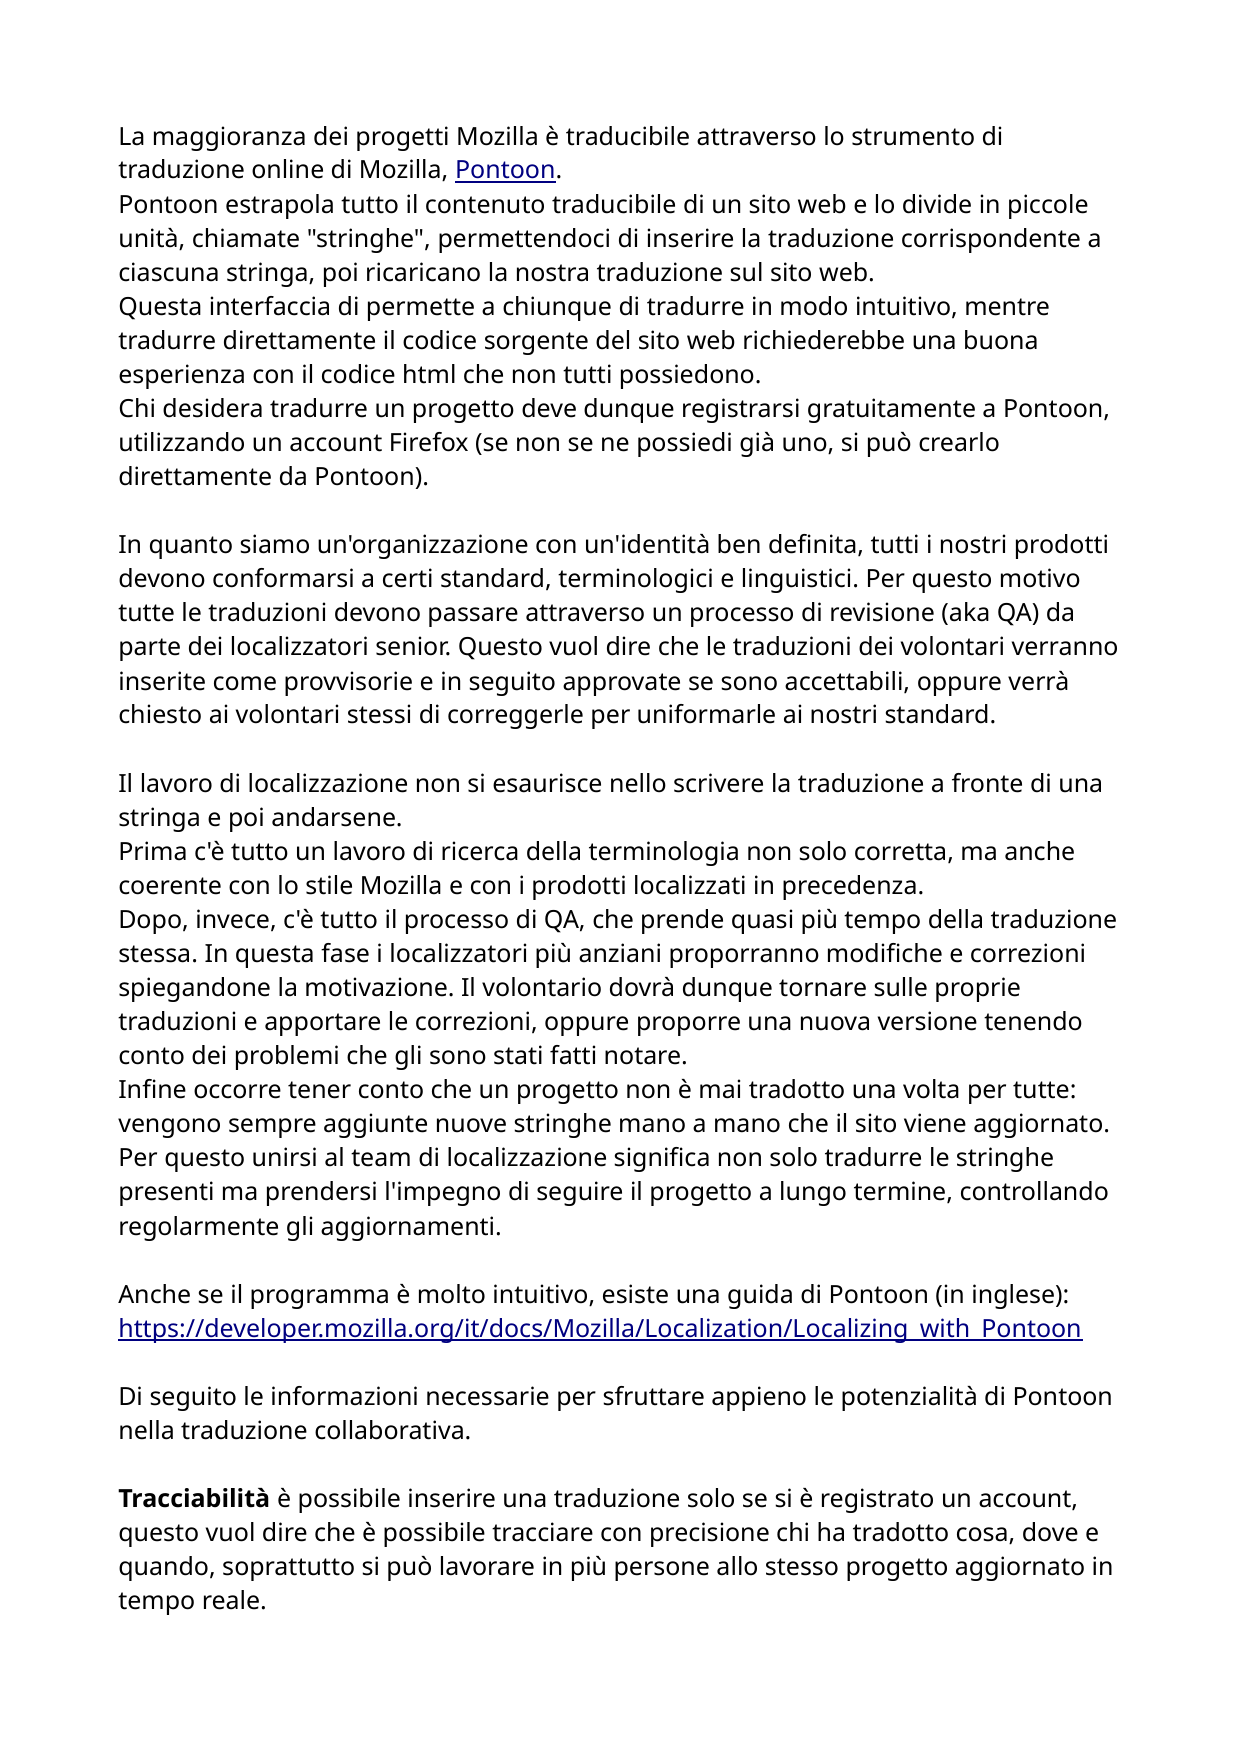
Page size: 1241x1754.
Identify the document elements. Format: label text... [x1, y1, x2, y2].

text Il lavoro di localizzazione non si esaurisce nello scrivere la traduzione a fronte di una stringa e poi andarsene. Prima c'è tutto un lavoro di ricerca della terminologia non solo corretta, ma anche coerente con lo stile Mozilla e con i prodotti localizzati in precedenza. Dopo, invece, c'è tutto il processo di QA, che prende quasi più tempo della traduzione stessa. In questa fase i localizzatori più anziani proporranno modifiche e correzioni spiegandone la motivazione. Il volontario dovrà dunque tornare sulle proprie traduzioni e apportare le correzioni, oppure proporre una nuova versione tenendo conto dei problemi che gli sono stati fatti notare. Infine occorre tener conto che un progetto non è mai tradotto una volta per tutte: vengono sempre aggiunte nuove stringhe mano a mano che il sito viene aggiornato. Per questo unirsi al team di localizzazione significa non solo tradurre le stringhe presenti ma prendersi l'impegno di seguire il progetto a lungo termine, controllando regolarmente gli aggiornamenti. Anche se il programma è molto intuitivo, esiste una guida di Pontoon (in inglese): https://developer.mozilla.org/it/docs/Mozilla/Localization/Localizing_with_Pontoon Di seguito le informazioni necessarie per sfruttare appieno le potenzialità di Pontoon nella traduzione collaborativa. Tracciabilità è possibile inserire una traduzione solo se si è registrato un account, questo vuol dire che è possibile tracciare con precisione chi ha tradotto cosa, dove e quando, soprattutto si può lavorare in più persone allo stesso progetto aggiornato in tempo reale. [118, 731, 1122, 1617]
text La maggioranza dei progetti Mozilla è traducibile attraverso lo strumento di traduzione online di Mozilla, Pontoon. Pontoon estrapola tutto il contenuto traducibile di un sito web e lo divide in piccole unità, chiamate "stringhe", permettendoci di inserire la traduzione corrispondente a ciascuna stringa, poi ricaricano la nostra traduzione sul sito web. Questa interfaccia di permette a chiunque di tradurre in modo intuitivo, mentre tradurre direttamente il codice sorgente del sito web richiederebbe una buona esperienza con il codice html che non tutti possiedono. Chi desidera tradurre un progetto deve dunque registrarsi gratuitamente a Pontoon, utilizzando un account Firefox (se non se ne possiedi già uno, si può crearlo direttamente da Pontoon). In quanto siamo un'organizzazione con un'identità ben definita, tutti i nostri prodotti devono conformarsi a certi standard, terminologici e linguistici. Per questo motivo tutte le traduzioni devono passare attraverso un processo di revisione (aka QA) da parte dei localizzatori senior. Questo vuol dire che le traduzioni dei volontari verranno inserite come provvisorie e in seguito approvate se sono accettabili, oppure verrà chiesto ai volontari stessi di correggerle per uniformarle ai nostri standard. [118, 118, 1122, 731]
